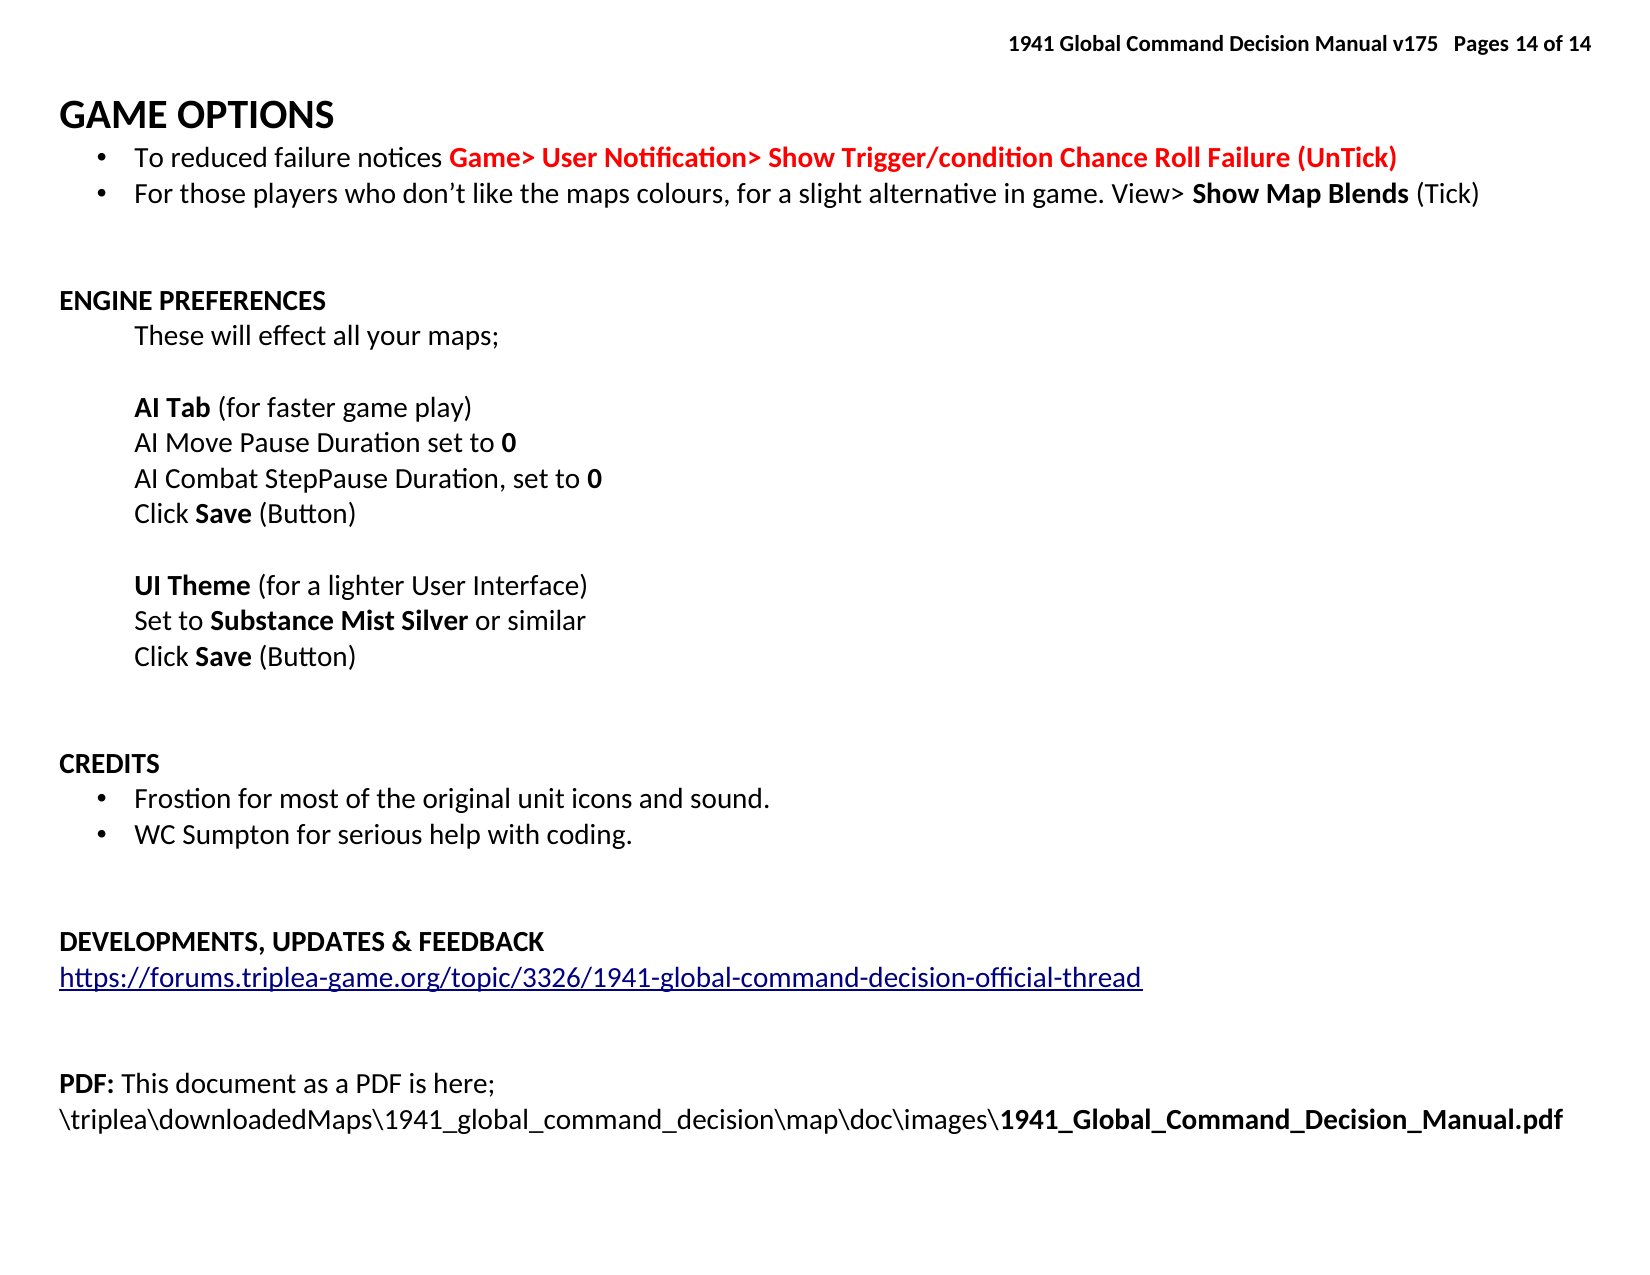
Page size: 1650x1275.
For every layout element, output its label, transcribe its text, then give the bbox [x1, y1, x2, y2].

text AI Move Pause Duration set to 0 [134, 424, 1591, 460]
text AI Tab (for faster game play) [134, 389, 1591, 424]
list For those players who don’t like the maps colours, for a slight alternative in game. View> Show Map Blends (Tick) [97, 175, 1591, 211]
list Frostion for most of the original unit icons and sound. [97, 781, 1591, 816]
text PDF: This document as a PDF is here; [59, 1066, 1591, 1101]
text Set to Substance Mist Silver or similar [134, 602, 1591, 638]
text \triplea\downloadedMaps\1941_global_command_decision\map\doc\images\1941_Global_Command_Decision_Manual.pdf [59, 1101, 1591, 1137]
text Click Save (Button) [134, 496, 1591, 531]
text Click Save (Button) [134, 638, 1591, 674]
text AI Combat StepPause Duration, set to 0 [134, 460, 1591, 496]
text GAME OPTIONS [59, 88, 1591, 139]
text CREDITS [59, 745, 1591, 781]
text DEVELOPMENTS, UPDATES & FEEDBACK [59, 923, 1591, 959]
list WC Sumpton for serious help with coding. [97, 816, 1591, 852]
text These will effect all your maps; [59, 317, 1591, 353]
list ENGINE PREFERENCES [59, 282, 1591, 317]
text UI Theme (for a lighter User Interface) [134, 567, 1591, 602]
list To reduced failure notices Game> User Notification> Show Trigger/condition Chance Roll Failure (UnTick) [97, 139, 1591, 175]
text https://forums.triplea-game.org/topic/3326/1941-global-command-decision-official-thread [59, 959, 1591, 994]
